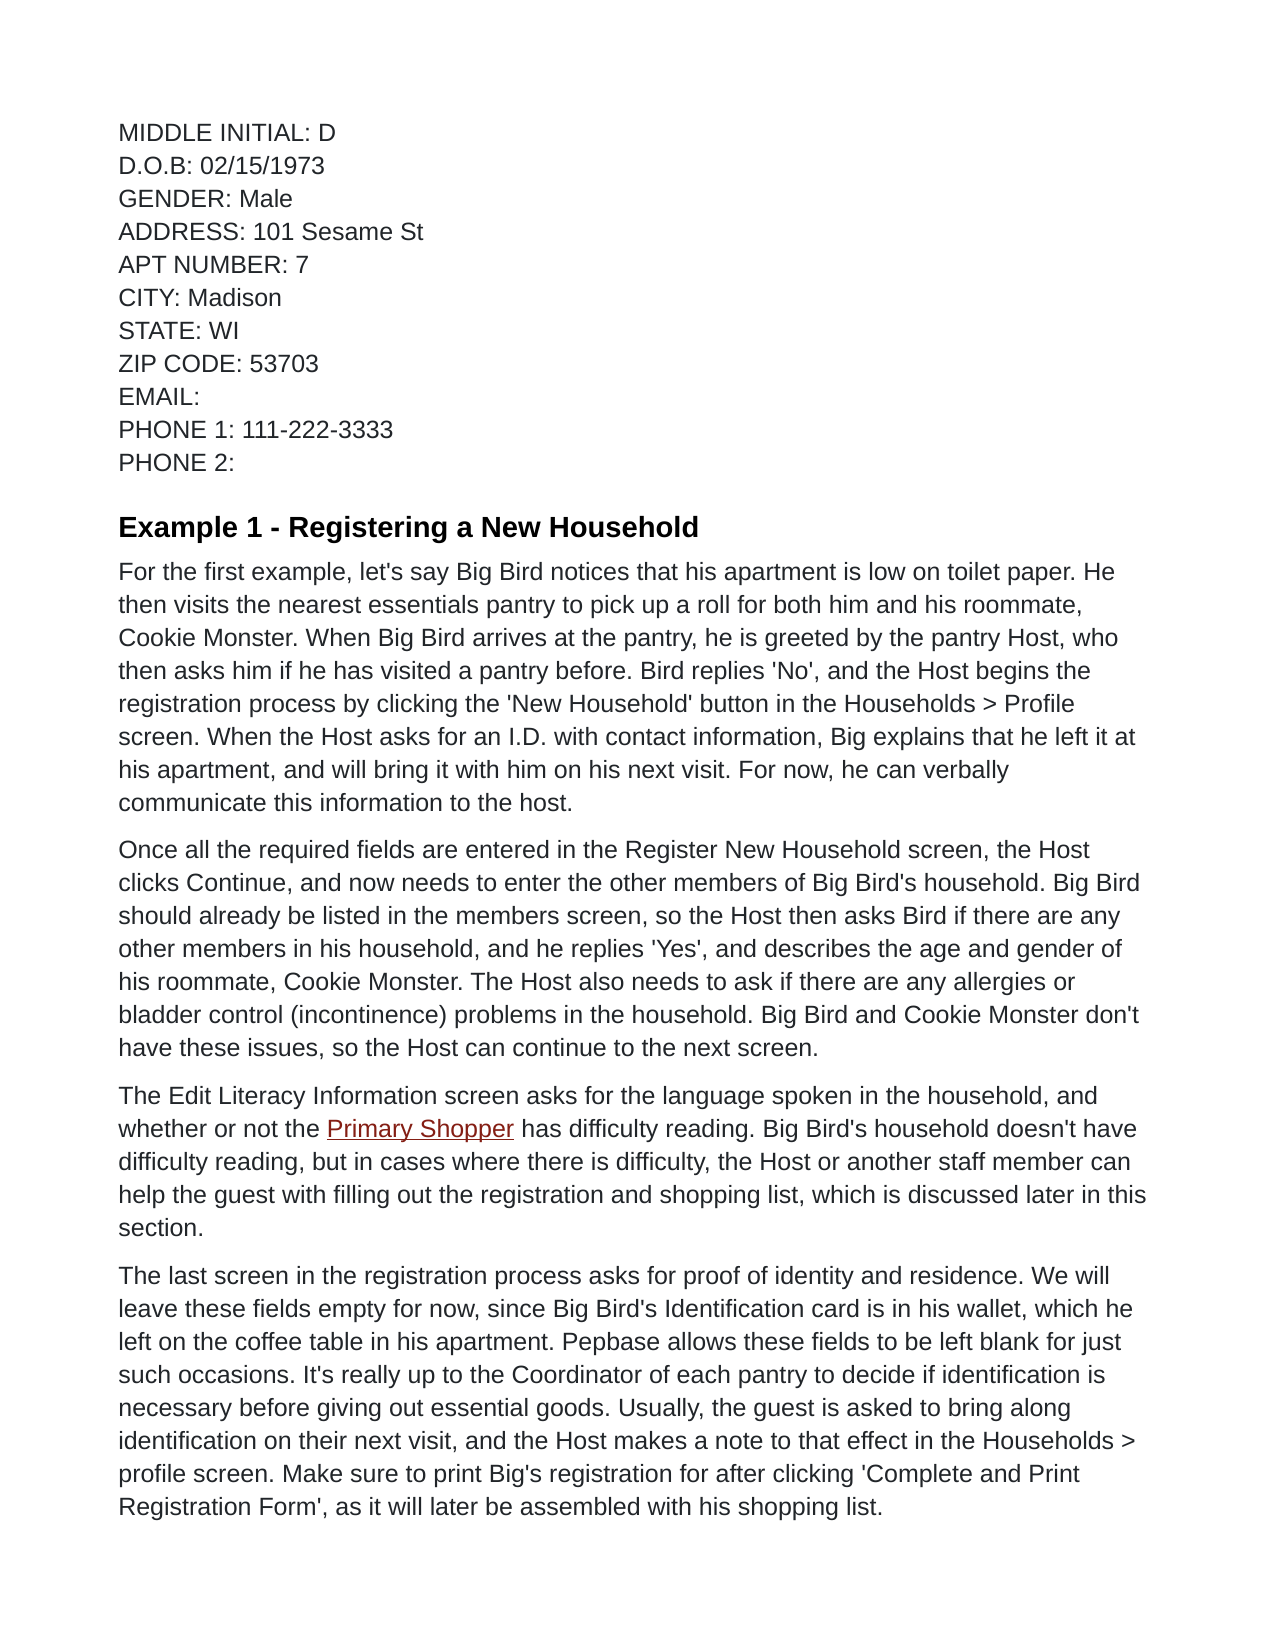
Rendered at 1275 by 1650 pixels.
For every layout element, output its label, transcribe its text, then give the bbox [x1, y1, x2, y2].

text MIDDLE INITIAL: D D.O.B: 02/15/1973 GENDER: Male ADDRESS: 101 Sesame St APT NUMBER: 7 CITY: Madison STATE: WI ZIP CODE: 53703 EMAIL: PHONE 1: 111-222-3333 PHONE 2: [118, 118, 1157, 477]
text The last screen in the registration process asks for proof of identity and residence. We will leave these fields empty for now, since Big Bird's Identification card is in his wallet, which he left on the coffee table in his apartment. Pepbase allows these fields to be left blank for just such occasions. It's really up to the Coordinator of each pantry to decide if identification is necessary before giving out essential goods. Usually, the guest is asked to bring along identification on their next visit, and the Host makes a note to that effect in the Households > profile screen. Make sure to print Big's registration for after clicking 'Complete and Print Registration Form', as it will later be assembled with his shopping list. [118, 1261, 1157, 1521]
text The Edit Literacy Information screen asks for the language spoken in the household, and whether or not the Primary Shopper has difficulty reading. Big Bird's household doesn't have difficulty reading, but in cases where there is difficulty, the Host or another staff member can help the guest with filling out the registration and shopping list, which is discussed later in this section. [118, 1081, 1157, 1242]
text For the first example, let's say Big Bird notices that his apartment is low on toilet paper. He then visits the nearest essentials pantry to pick up a roll for both him and his roommate, Cookie Monster. When Big Bird arrives at the pantry, he is greeted by the pantry Host, who then asks him if he has visited a pantry before. Bird replies 'No', and the Host begins the registration process by clicking the 'New Household' button in the Households > Profile screen. When the Host asks for an I.D. with contact information, Big explains that he left it at his apartment, and will bring it with him on his next visit. For now, he can verbally communicate this information to the host. [118, 557, 1157, 816]
text Once all the required fields are entered in the Register New Household screen, the Host clicks Continue, and now needs to enter the other members of Big Bird's household. Big Bird should already be listed in the members screen, so the Host then asks Bird if there are any other members in his household, and he replies 'Yes', and describes the age and gender of his roommate, Cookie Monster. The Host also needs to ask if there are any allergies or bladder control (incontinence) problems in the household. Big Bird and Cookie Monster don't have these issues, so the Host can continue to the next screen. [118, 835, 1157, 1062]
subtitle Example 1 - Registering a New Household [118, 511, 1157, 544]
